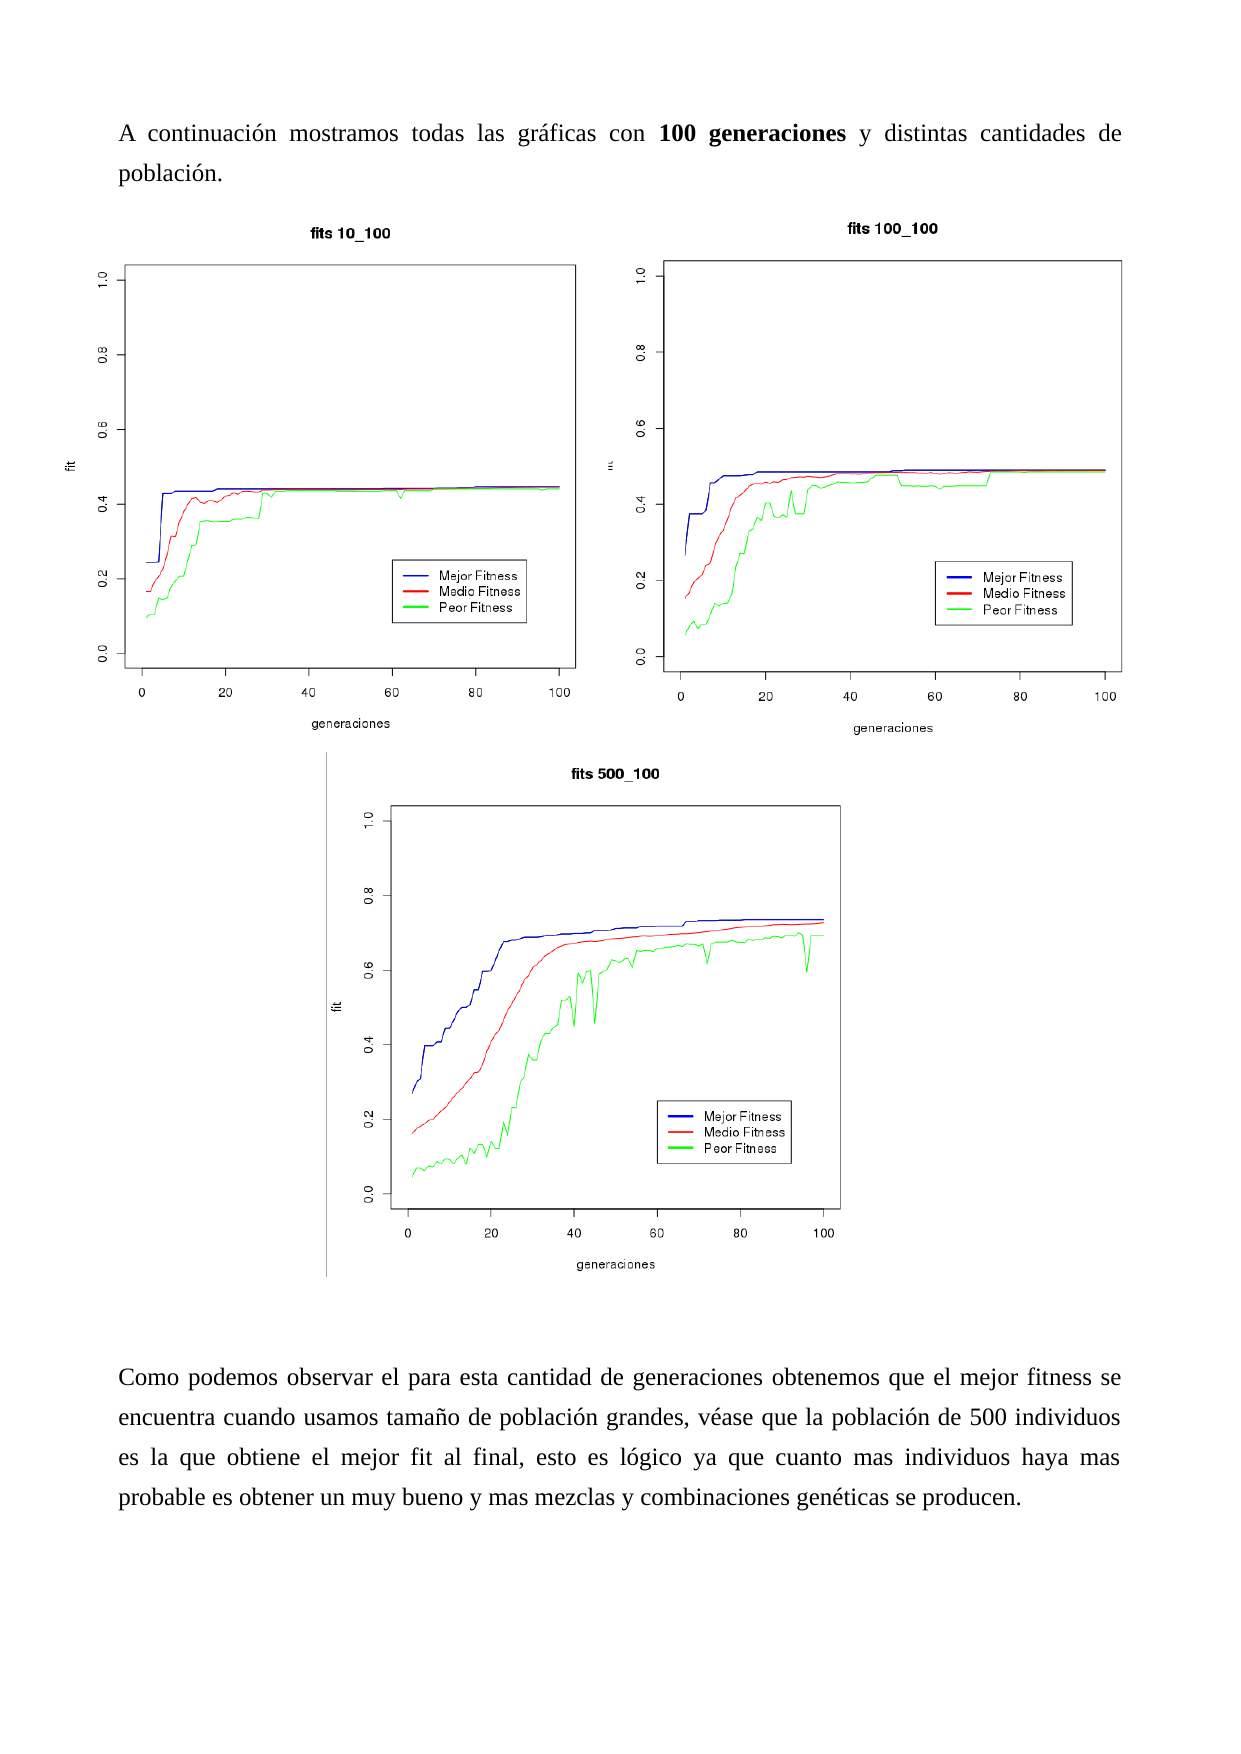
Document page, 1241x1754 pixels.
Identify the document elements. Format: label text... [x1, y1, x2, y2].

text Como podemos observar el para esta cantidad de generaciones obtenemos que el mejor fitness se encuentra cuando usamos tamaño de población grandes, véase que la población de 500 individuos es la que obtiene el mejor fit al final, esto es lógico ya que cuanto mas individuos haya mas probable es obtener un muy bueno y mas mezclas y combinaciones genéticas se producen. [118, 1362, 1122, 1511]
text A continuación mostramos todas las gráficas con 100 generaciones y distintas cantidades de población. [118, 118, 1122, 187]
picture [63, 208, 600, 737]
picture [326, 752, 862, 1277]
picture [608, 207, 1146, 741]
